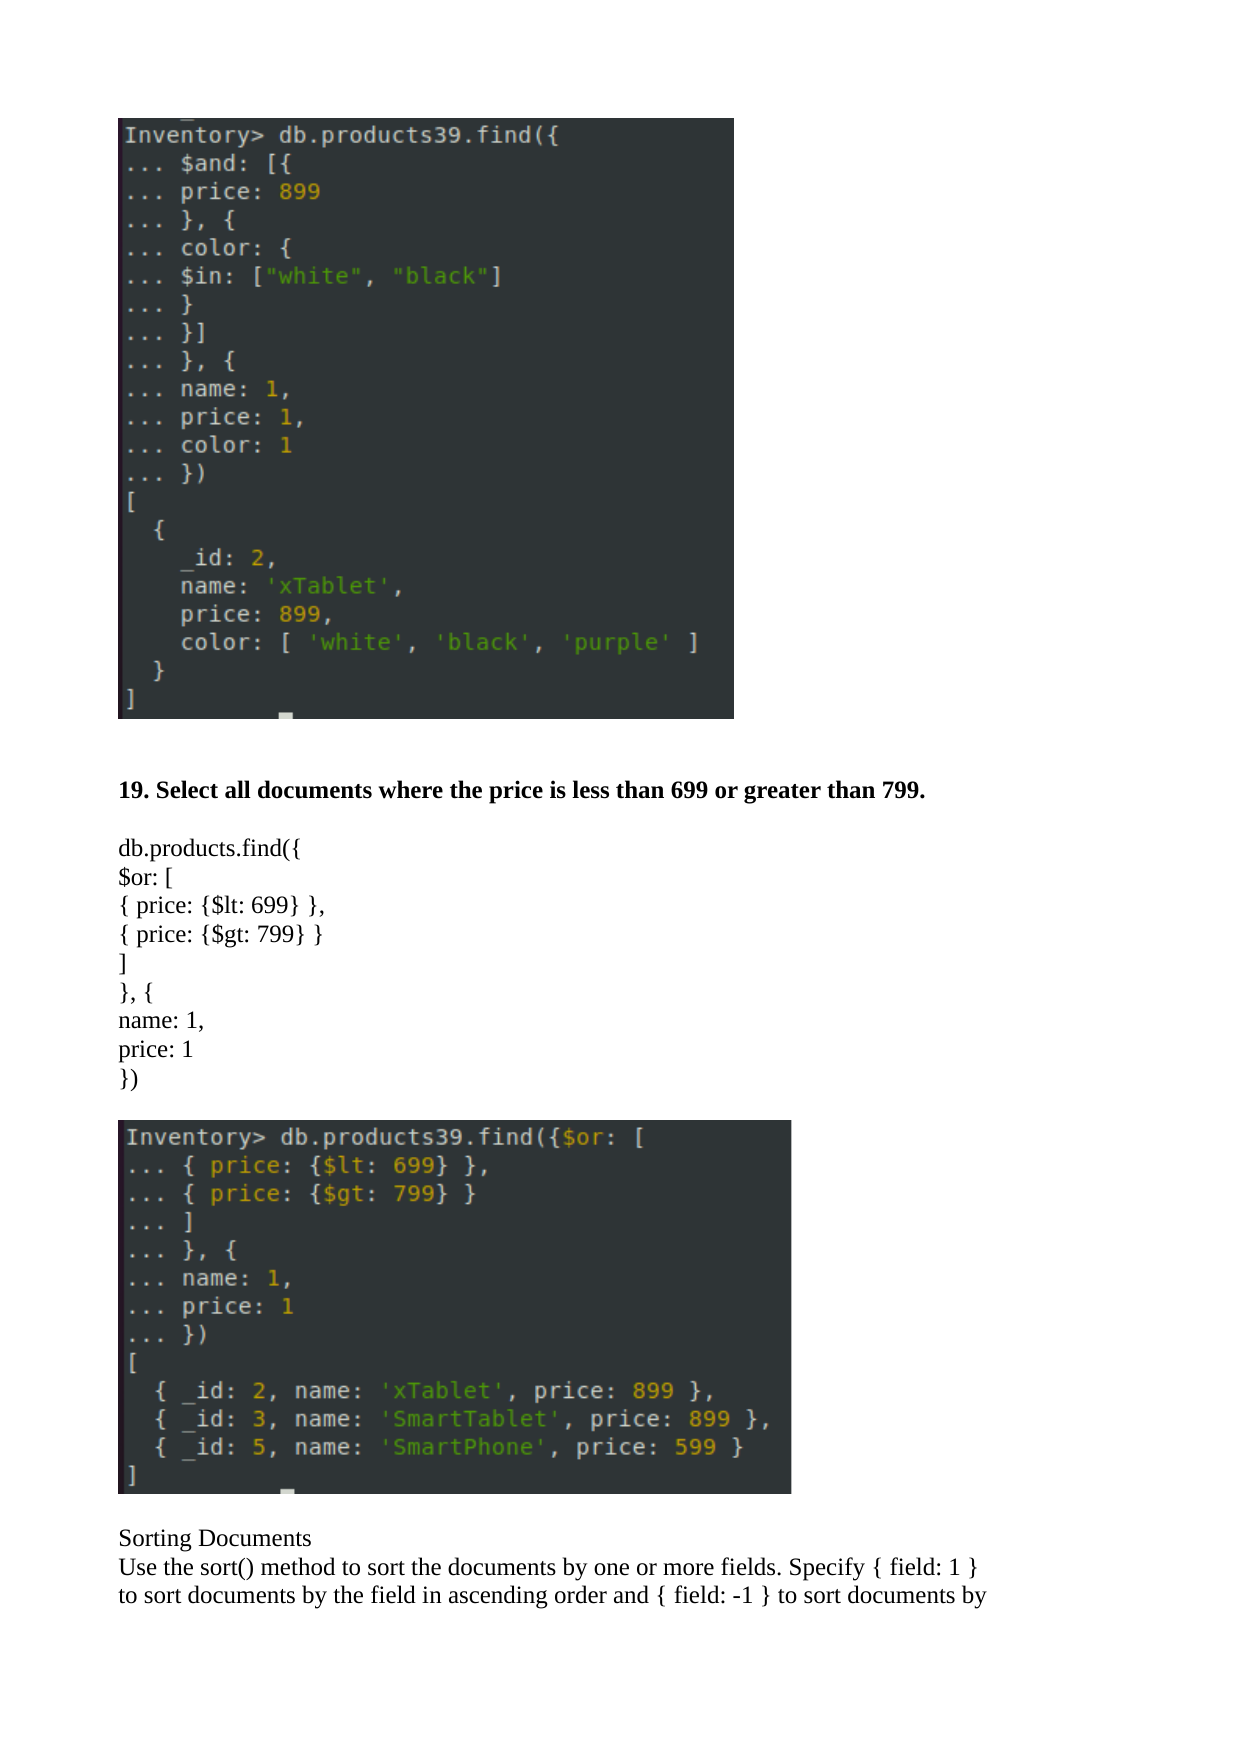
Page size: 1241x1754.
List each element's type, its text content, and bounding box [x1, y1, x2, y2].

text ] [118, 948, 1122, 977]
picture [118, 1120, 792, 1494]
text price: 1 [118, 1034, 1122, 1063]
picture [118, 118, 734, 719]
text Use the sort() method to sort the documents by one or more fields. Specify { field: 1 } [118, 1552, 1122, 1580]
text }, { [118, 977, 1122, 1006]
text 19. Select all documents where the price is less than 699 or greater than 799. [118, 776, 1122, 804]
text { price: {$lt: 699} }, [118, 891, 1122, 919]
text db.products.find({ [118, 833, 1122, 862]
text }) [118, 1063, 1122, 1092]
text Sorting Documents [118, 1523, 1122, 1552]
text { price: {$gt: 799} } [118, 919, 1122, 948]
text name: 1, [118, 1006, 1122, 1034]
text to sort documents by the field in ascending order and { field: -1 } to sort documents by [118, 1580, 1122, 1609]
text $or: [ [118, 862, 1122, 891]
